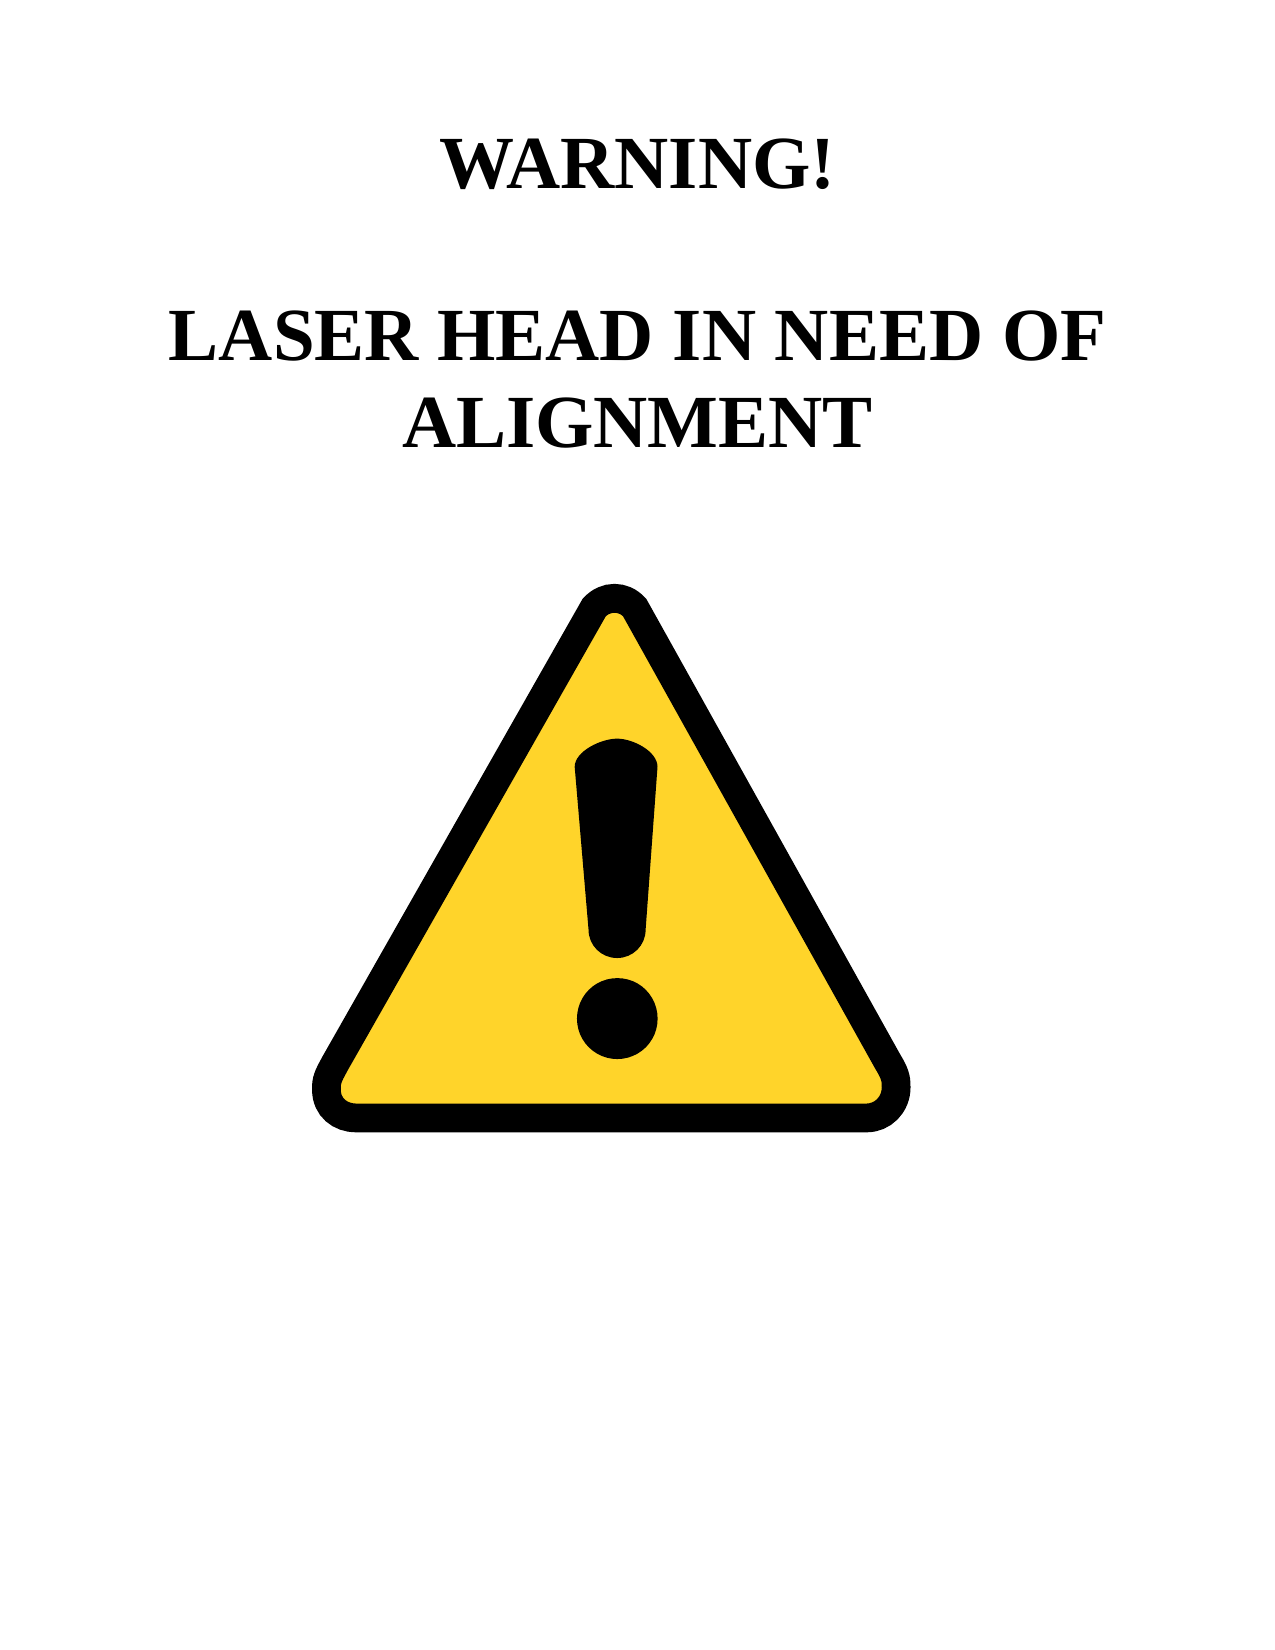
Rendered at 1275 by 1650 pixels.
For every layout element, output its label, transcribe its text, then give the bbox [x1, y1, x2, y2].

text LASER HEAD IN NEED OF ALIGNMENT [118, 291, 1157, 463]
text WARNING! [118, 118, 1157, 204]
